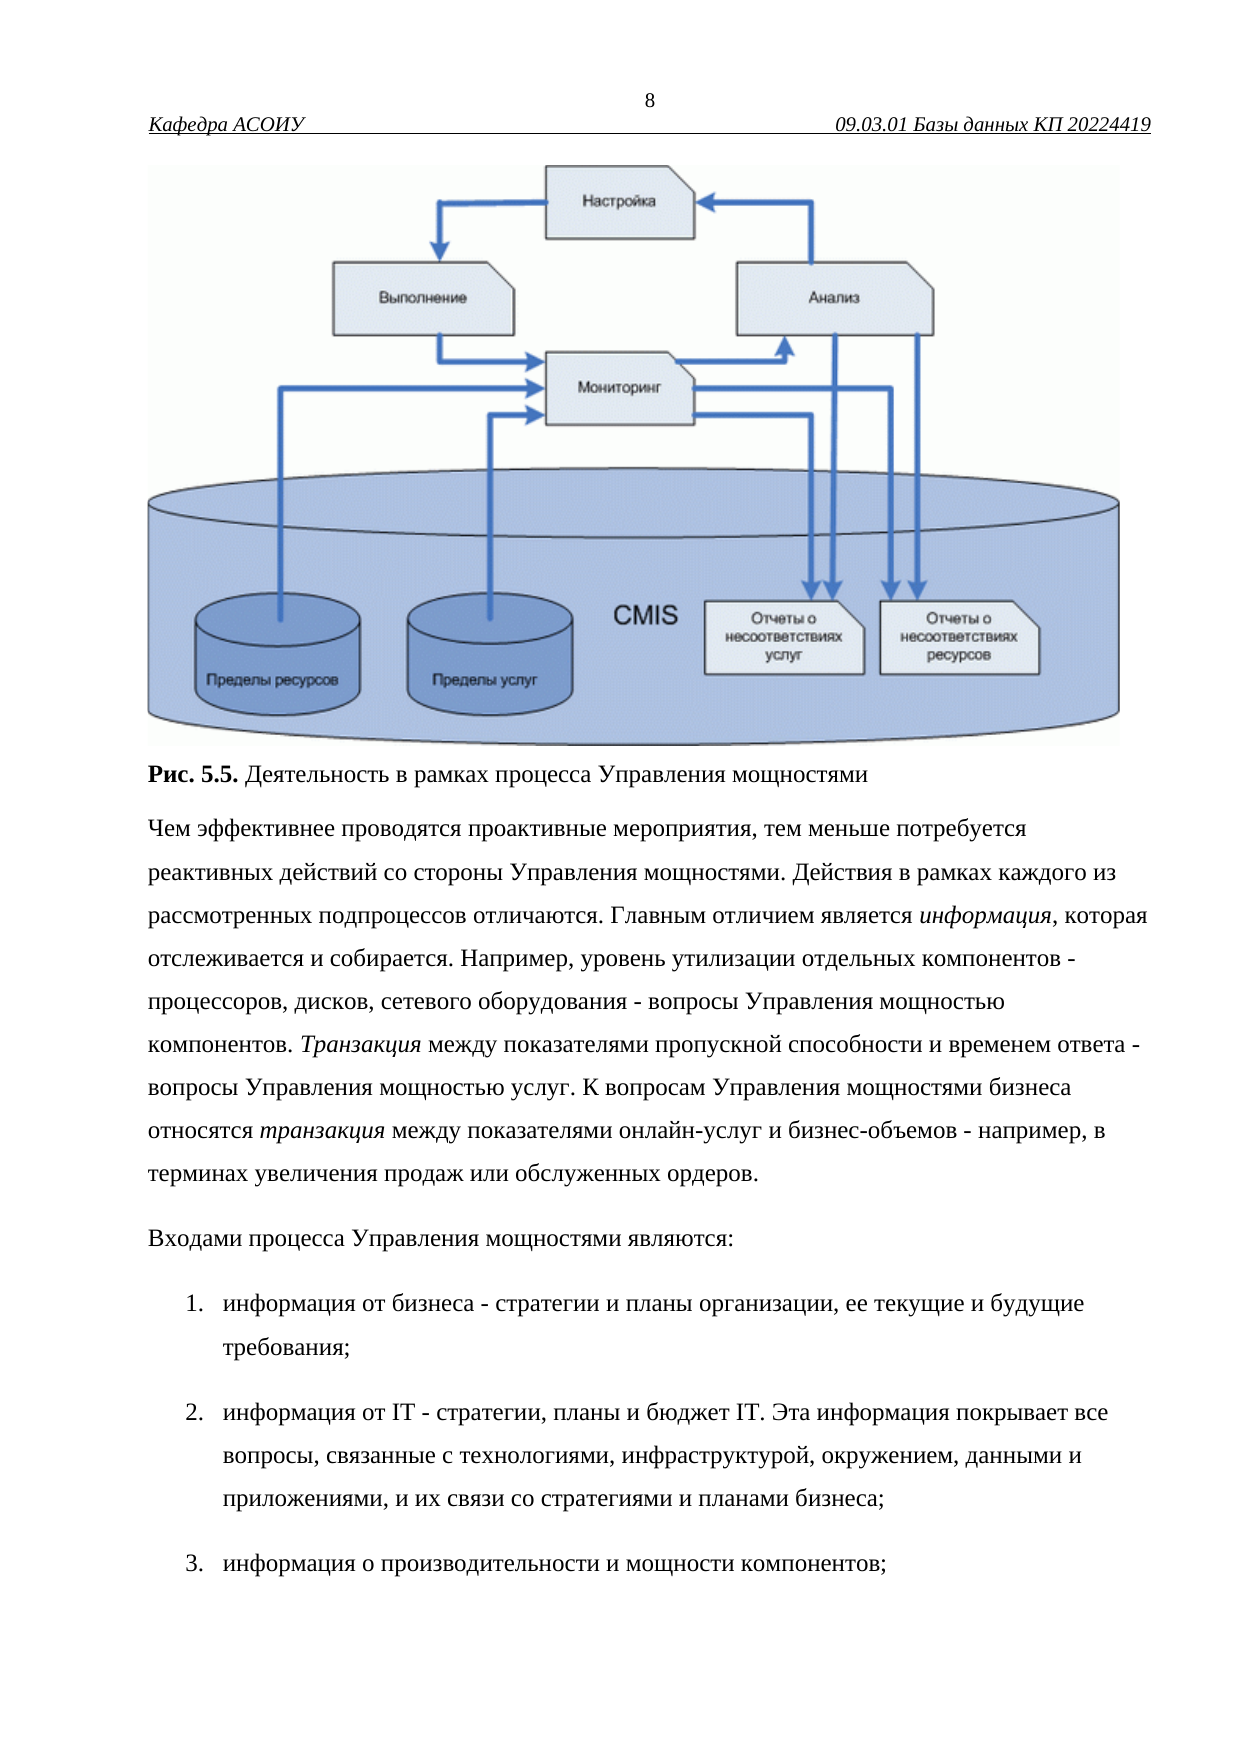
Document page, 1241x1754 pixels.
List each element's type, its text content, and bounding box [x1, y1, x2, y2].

list информация о производительности и мощности компонентов; [185, 1548, 1152, 1577]
picture [147, 165, 1120, 746]
text Рис. 5.5. Деятельность в рамках процесса Управления мощностями [148, 165, 1152, 788]
list информация от IT - стратегии, планы и бюджет IT. Эта информация покрывает все вопросы, связанные с технологиями, инфраструктурой, окружением, данными и приложениями, и их связи со стратегиями и планами бизнеса; [185, 1397, 1152, 1512]
text Чем эффективнее проводятся проактивные мероприятия, тем меньше потребуется реактивных действий со стороны Управления мощностями. Действия в рамках каждого из рассмотренных подпроцессов отличаются. Главным отличием является информация, которая отслеживается и собирается. Например, уровень утилизации отдельных компонентов - процессоров, дисков, сетевого оборудования - вопросы Управления мощностью компонентов. Транзакция между показателями пропускной способности и временем ответа - вопросы Управления мощностью услуг. К вопросам Управления мощностями бизнеса относятся транзакция между показателями онлайн-услуг и бизнес-объемов - например, в терминах увеличения продаж или обслуженных ордеров. [148, 813, 1152, 1187]
text Входами процесса Управления мощностями являются: [148, 1223, 1152, 1252]
list информация от бизнеса - стратегии и планы организации, ее текущие и будущие требования; [185, 1288, 1152, 1360]
